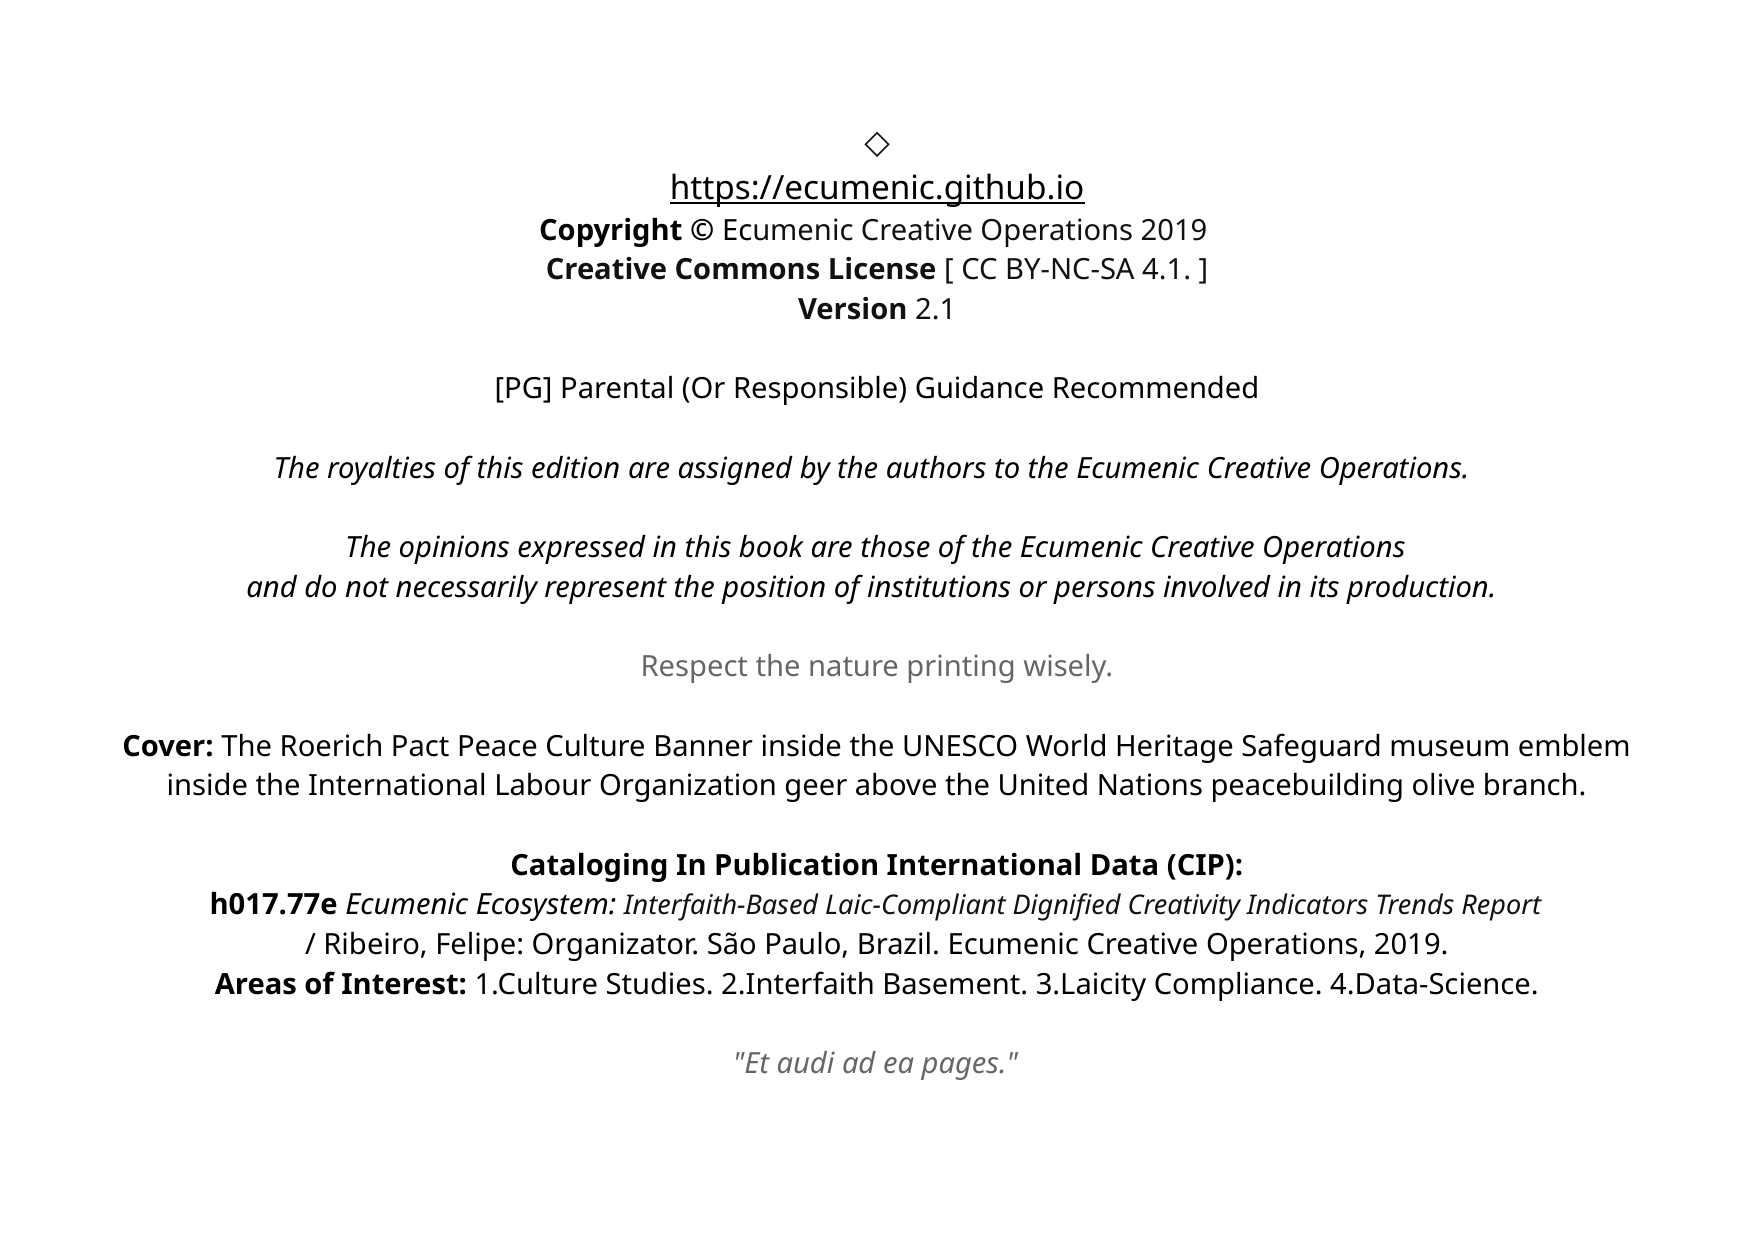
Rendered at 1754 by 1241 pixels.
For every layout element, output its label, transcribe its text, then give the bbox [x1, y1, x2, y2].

text h017.77e Ecumenic Ecosystem: Interfaith-Based Laic-Compliant Dignified Creativity Indicators Trends Report [118, 884, 1636, 923]
text Cover: The Roerich Pact Peace Culture Banner inside the UNESCO World Heritage Safeguard museum emblem [118, 725, 1636, 764]
text inside the International Labour Organization geer above the United Nations peacebuilding olive branch. [118, 764, 1636, 804]
text Respect the nature printing wisely. [118, 646, 1636, 685]
text Copyright © Ecumenic Creative Operations 2019 [118, 209, 1636, 249]
text https://ecumenic.github.io [118, 163, 1636, 209]
text [PG] Parental (Or Responsible) Guidance Recommended [118, 368, 1636, 407]
text Creative Commons License [ CC BY-NC-SA 4.1. ] [118, 249, 1636, 288]
text Areas of Interest: 1.Culture Studies. 2.Interfaith Basement. 3.Laicity Compliance. 4.Data-Science. [118, 963, 1636, 1003]
text / Ribeiro, Felipe: Organizator. São Paulo, Brazil. Ecumenic Creative Operations, 2019. [118, 923, 1636, 963]
text Version 2.1 [118, 288, 1636, 328]
text Cataloging In Publication International Data (CIP): [118, 844, 1636, 884]
text "Et audi ad ea pages." [118, 1042, 1636, 1082]
text and do not necessarily represent the position of institutions or persons involved in its production. [118, 566, 1636, 606]
text The opinions expressed in this book are those of the Ecumenic Creative Operations [118, 526, 1636, 566]
text The royalties of this edition are assigned by the authors to the Ecumenic Creative Operations. [118, 447, 1636, 487]
text ◇ [118, 118, 1636, 163]
